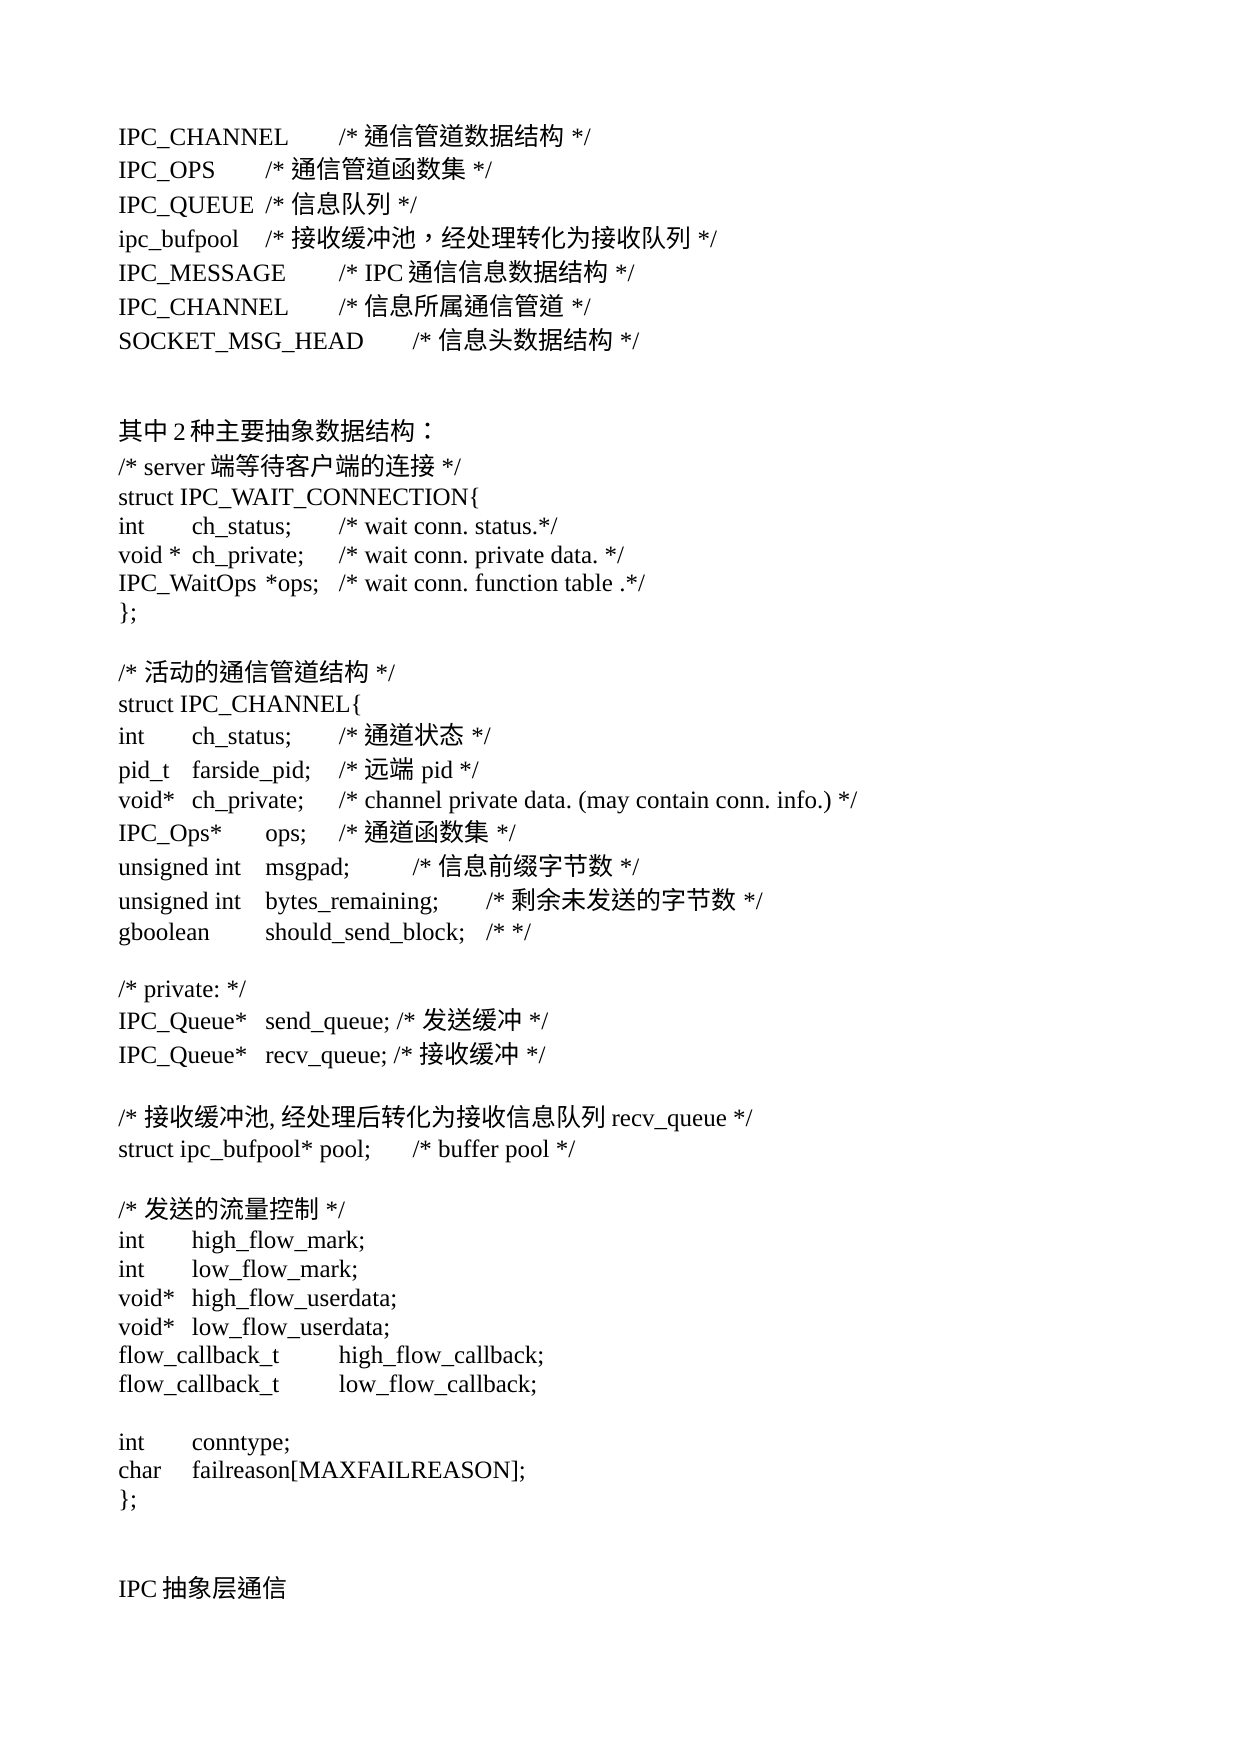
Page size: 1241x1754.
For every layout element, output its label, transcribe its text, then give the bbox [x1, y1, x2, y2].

text unsigned int msgpad; /* 信息前缀字节数 */ [118, 848, 1122, 882]
text unsigned int bytes_remaining; /* 剩余未发送的字节数 */ [118, 882, 1122, 917]
text int ch_status; /* 通道状态 */ [118, 717, 1122, 752]
text IPC_Queue* send_queue; /* 发送缓冲 */ [118, 1003, 1122, 1037]
text IPC_Queue* recv_queue; /* 接收缓冲 */ [118, 1037, 1122, 1071]
text flow_callback_t low_flow_callback; [118, 1369, 1122, 1398]
text IPC_CHANNEL /* 通信管道数据结构 */ [118, 118, 1122, 152]
text }; [118, 1484, 1122, 1513]
text void * ch_private; /* wait conn. private data. */ [118, 540, 1122, 568]
text SOCKET_MSG_HEAD /* 信息头数据结构 */ [118, 322, 1122, 357]
text char failreason[MAXFAILREASON]; [118, 1455, 1122, 1484]
text }; [118, 597, 1122, 626]
text IPC抽象层通信 [118, 1570, 1122, 1604]
text /* server端等待客户端的连接 */ [118, 448, 1122, 482]
text pid_t farside_pid; /* 远端 pid */ [118, 752, 1122, 786]
text /* 活动的通信管道结构 */ [118, 655, 1122, 689]
text void* high_flow_userdata; [118, 1283, 1122, 1312]
text int low_flow_mark; [118, 1254, 1122, 1283]
text int conntype; [118, 1427, 1122, 1455]
text /* 接收缓冲池, 经处理后转化为接收信息队列recv_queue */ [118, 1100, 1122, 1134]
text IPC_Ops* ops; /* 通道函数集 */ [118, 814, 1122, 848]
text flow_callback_t high_flow_callback; [118, 1340, 1122, 1369]
text gboolean should_send_block; /* */ [118, 917, 1122, 945]
text /* 发送的流量控制 */ [118, 1191, 1122, 1225]
text IPC_MESSAGE /* IPC通信信息数据结构 */ [118, 254, 1122, 288]
text struct IPC_WAIT_CONNECTION{ [118, 482, 1122, 511]
text IPC_CHANNEL /* 信息所属通信管道 */ [118, 288, 1122, 322]
text ipc_bufpool /* 接收缓冲池，经处理转化为接收队列 */ [118, 220, 1122, 254]
text struct IPC_CHANNEL{ [118, 689, 1122, 717]
text IPC_OPS /* 通信管道函数集 */ [118, 152, 1122, 186]
text struct ipc_bufpool* pool; /* buffer pool */ [118, 1134, 1122, 1162]
text 其中2种主要抽象数据结构： [118, 414, 1122, 448]
text /* private: */ [118, 974, 1122, 1003]
text IPC_WaitOps *ops; /* wait conn. function table .*/ [118, 568, 1122, 597]
text void* ch_private; /* channel private data. (may contain conn. info.) */ [118, 786, 1122, 814]
text int high_flow_mark; [118, 1225, 1122, 1254]
text void* low_flow_userdata; [118, 1312, 1122, 1340]
text int ch_status; /* wait conn. status.*/ [118, 511, 1122, 540]
text IPC_QUEUE /* 信息队列 */ [118, 186, 1122, 220]
